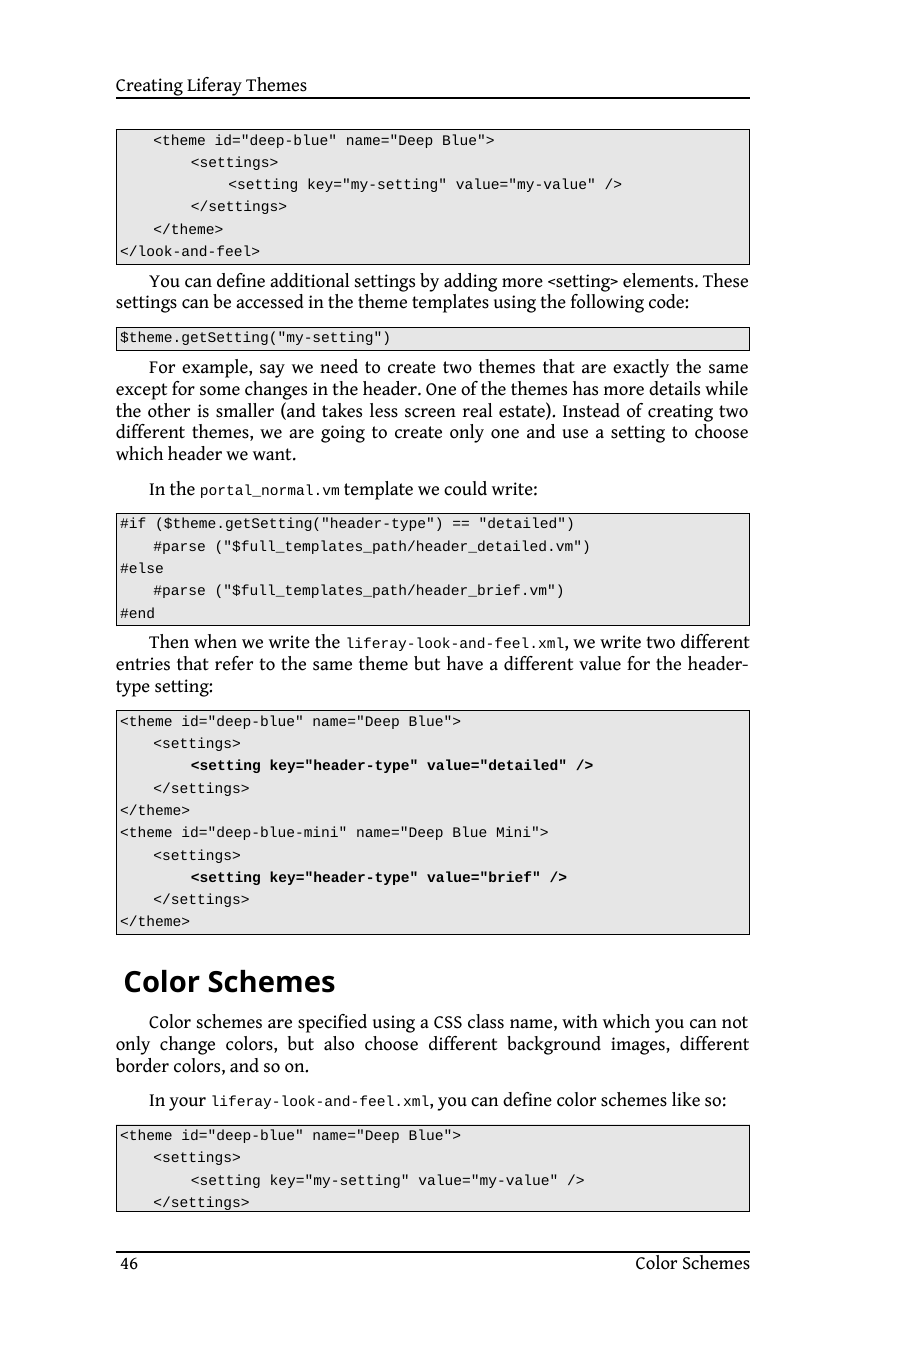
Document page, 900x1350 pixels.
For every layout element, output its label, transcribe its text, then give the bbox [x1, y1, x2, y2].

text <setting key="header-type" value="detailed" /> [117, 755, 749, 775]
text <settings> [117, 1147, 749, 1167]
text </settings> [117, 777, 749, 797]
text $theme.getSetting("my-setting") [117, 328, 749, 350]
text Color schemes are specified using a CSS class name, with which you can not only change colors, but also choose different background images, different border colors, and so on. [116, 1012, 750, 1078]
text For example, say we need to create two themes that are exactly the same except for some changes in the header. One of the themes has more details while the other is smaller (and takes less screen real estate). Instead of creating two different themes, we are going to create only one and use a setting to choose which header we want. [116, 357, 750, 466]
text </theme> [117, 218, 749, 238]
text </settings> [117, 1191, 749, 1211]
text </look-and-feel> [117, 240, 749, 264]
subtitle Color Schemes [116, 961, 750, 1001]
text </theme> [117, 911, 749, 934]
text #parse ("$full_templates_path/header_brief.vm") [117, 580, 749, 600]
text <setting key="header-type" value="brief" /> [117, 866, 749, 887]
text #end [117, 602, 749, 625]
text <theme id="deep-blue-mini" name="Deep Blue Mini"> [117, 822, 749, 842]
text </settings> [117, 888, 749, 909]
text <settings> [117, 732, 749, 753]
text In the portal_normal.vm template we could write: [116, 478, 750, 500]
text You can define additional settings by adding more <setting> elements. These settings can be accessed in the theme templates using the following code: [116, 271, 750, 314]
text </settings> [117, 196, 749, 216]
text Then when we write the liferay-look-and-feel.xml, we write two different entries that refer to the same theme but have a different value for the header-type setting: [116, 632, 750, 698]
text #parse ("$full_templates_path/header_detailed.vm") [117, 535, 749, 555]
text <theme id="deep-blue" name="Deep Blue"> [117, 130, 749, 149]
text <theme id="deep-blue" name="Deep Blue"> [117, 1126, 749, 1145]
text <settings> [117, 151, 749, 171]
text </theme> [117, 799, 749, 820]
text <settings> [117, 844, 749, 864]
text #if ($theme.getSetting("header-type") == "detailed") [117, 514, 749, 533]
text <theme id="deep-blue" name="Deep Blue"> [117, 711, 749, 731]
text In your liferay-look-and-feel.xml, you can define color schemes like so: [116, 1090, 750, 1112]
text #else [117, 557, 749, 578]
text <setting key="my-setting" value="my-value" /> [117, 1169, 749, 1189]
text <setting key="my-setting" value="my-value" /> [117, 173, 749, 194]
